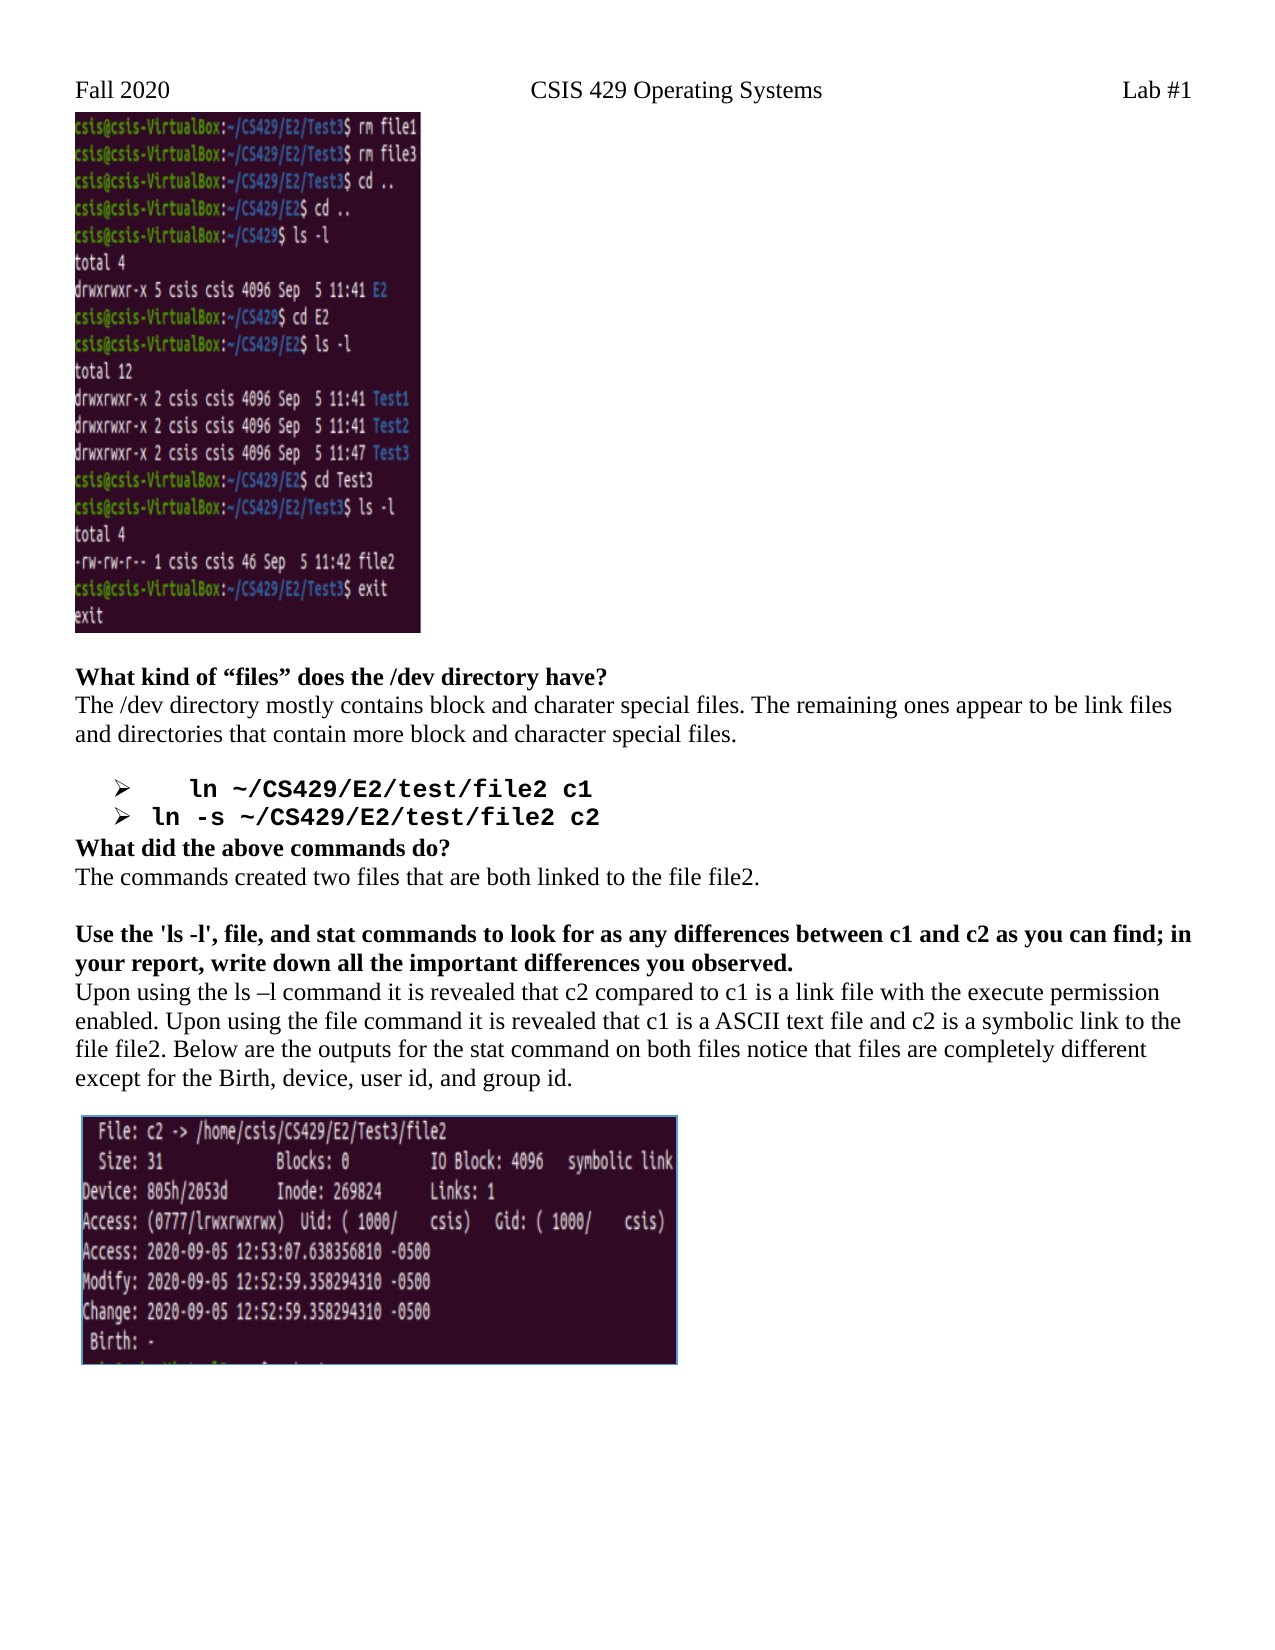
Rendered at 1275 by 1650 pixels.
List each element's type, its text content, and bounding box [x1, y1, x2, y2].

text Use the 'ls -l', file, and stat commands to look for as any differences between c1 and c2 as you can find; in your report, write down all the important differences you observed. [75, 919, 1205, 977]
text Upon using the ls –l command it is revealed that c2 compared to c1 is a link file with the execute permission enabled. Upon using the file command it is revealed that c1 is a ASCII text file and c2 is a symbolic link to the file file2. Below are the outputs for the stat command on both files notice that files are completely different except for the Birth, device, user id, and group id. [75, 977, 1205, 1092]
text The /dev directory mostly contains block and charater special files. The remaining ones appear to be link files and directories that contain more block and character special files. [75, 690, 1205, 748]
text The commands created two files that are both linked to the file file2. [75, 862, 1205, 891]
list ln -s ~/CS429/E2/test/file2 c2 [112, 805, 1205, 833]
list ln ~/CS429/E2/test/file2 c1 [112, 777, 1205, 805]
text What kind of “files” does the /dev directory have? [75, 662, 1205, 690]
text What did the above commands do? [75, 833, 1205, 862]
